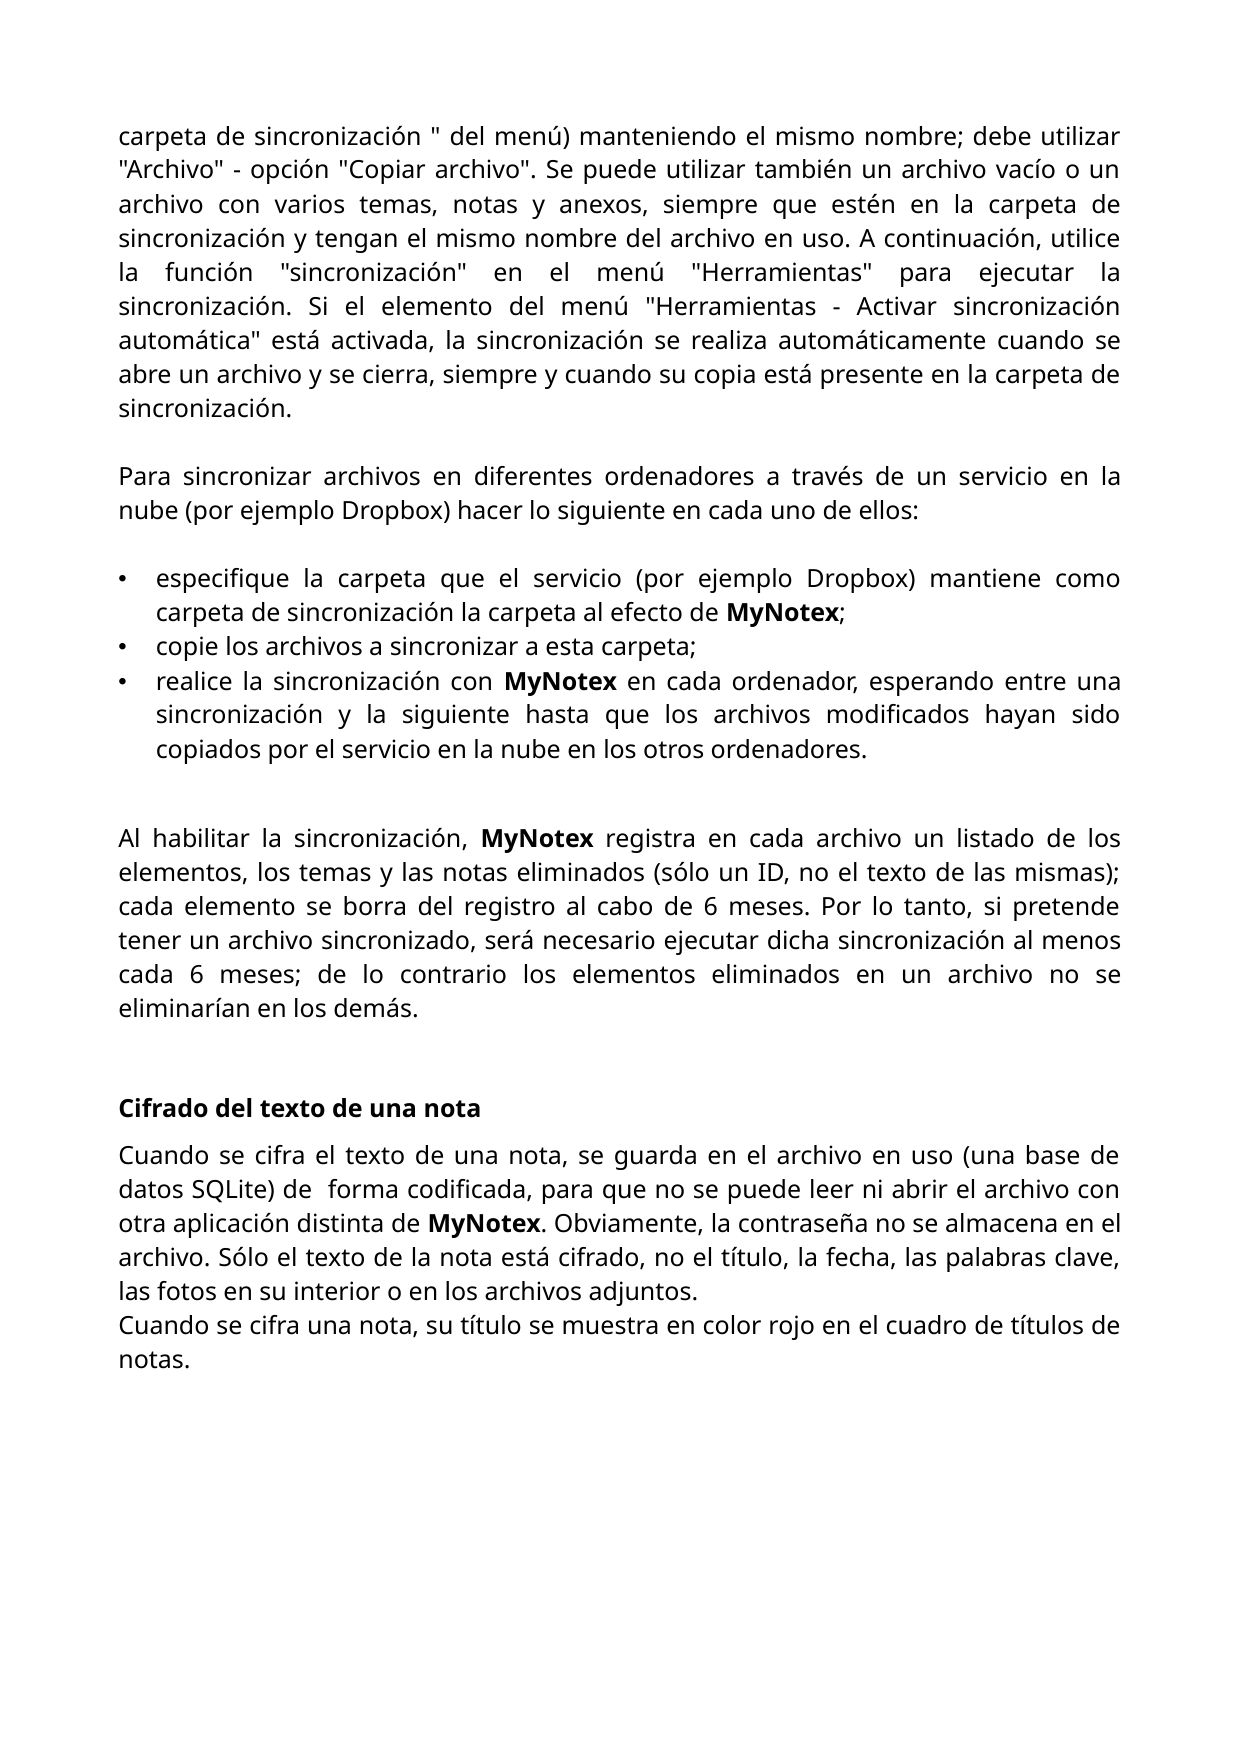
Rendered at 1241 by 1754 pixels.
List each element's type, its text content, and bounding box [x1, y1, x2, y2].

list copie los archivos a sincronizar a esta carpeta; [118, 629, 1122, 663]
text Cuando se cifra el texto de una nota, se guarda en el archivo en uso (una base de datos SQLite) de forma codificada, para que no se puede leer ni abrir el archivo con otra aplicación distinta de MyNotex. Obviamente, la contraseña no se almacena en el archivo. Sólo el texto de la nota está cifrado, no el título, la fecha, las palabras clave, las fotos en su interior o en los archivos adjuntos. [118, 1137, 1122, 1308]
list especifique la carpeta que el servicio (por ejemplo Dropbox) mantiene como carpeta de sincronización la carpeta al efecto de MyNotex; [118, 561, 1122, 629]
list realice la sincronización con MyNotex en cada ordenador, esperando entre una sincronización y la siguiente hasta que los archivos modificados hayan sido copiados por el servicio en la nube en los otros ordenadores. [118, 663, 1122, 765]
subtitle Cifrado del texto de una nota [118, 1091, 1122, 1125]
text Para sincronizar archivos en diferentes ordenadores a través de un servicio en la nube (por ejemplo Dropbox) hacer lo siguiente en cada uno de ellos: [118, 459, 1122, 527]
text carpeta de sincronización " del menú) manteniendo el mismo nombre; debe utilizar "Archivo" - opción "Copiar archivo". Se puede utilizar también un archivo vacío o un archivo con varios temas, notas y anexos, siempre que estén en la carpeta de sincronización y tengan el mismo nombre del archivo en uso. A continuación, utilice la función "sincronización" en el menú "Herramientas" para ejecutar la sincronización. Si el elemento del menú "Herramientas - Activar sincronización automática" está activada, la sincronización se realiza automáticamente cuando se abre un archivo y se cierra, siempre y cuando su copia está presente en la carpeta de sincronización. [118, 118, 1122, 425]
text Al habilitar la sincronización, MyNotex registra en cada archivo un listado de los elementos, los temas y las notas eliminados (sólo un ID, no el texto de las mismas); cada elemento se borra del registro al cabo de 6 meses. Por lo tanto, si pretende tener un archivo sincronizado, será necesario ejecutar dicha sincronización al menos cada 6 meses; de lo contrario los elementos eliminados en un archivo no se eliminarían en los demás. [118, 821, 1122, 1025]
text Cuando se cifra una nota, su título se muestra en color rojo en el cuadro de títulos de notas. [118, 1308, 1122, 1376]
